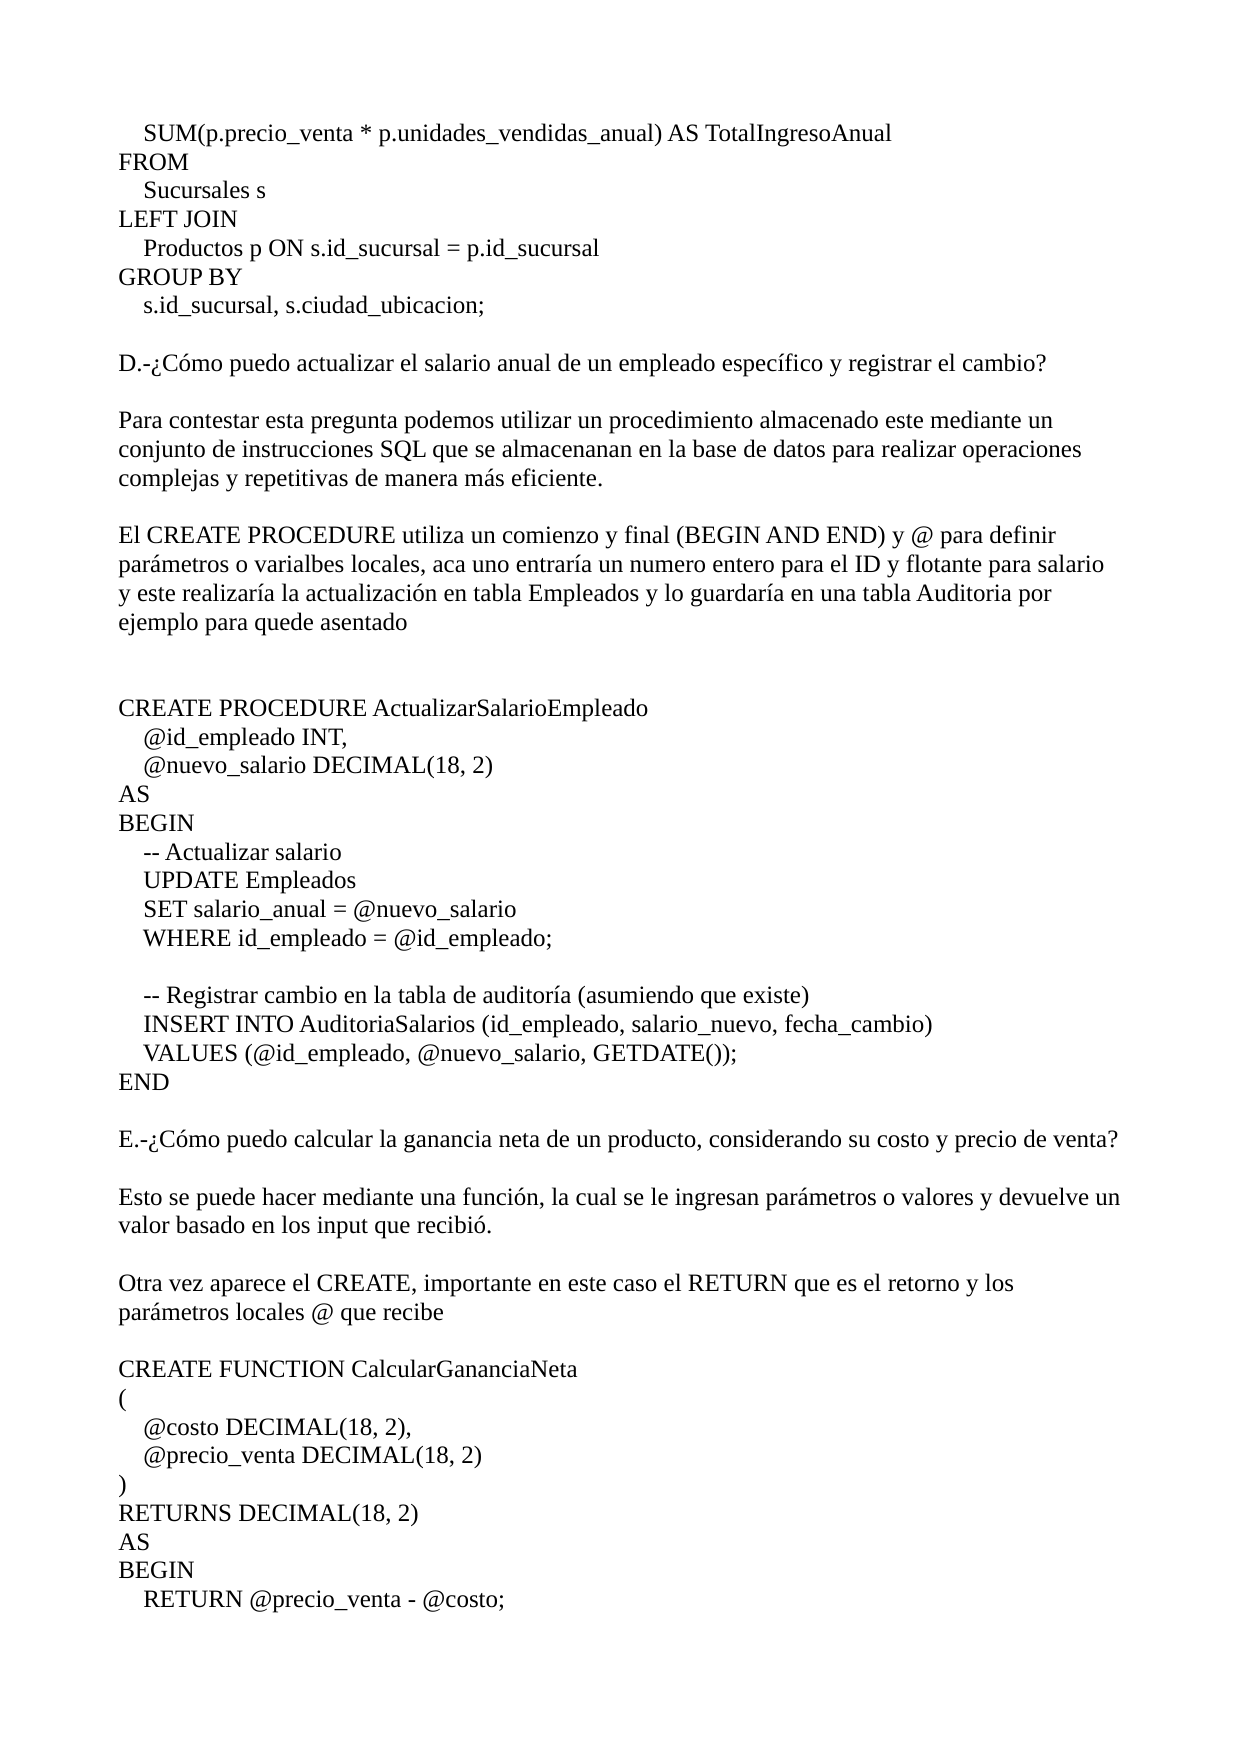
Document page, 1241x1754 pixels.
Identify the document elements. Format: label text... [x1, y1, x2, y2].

text E.-¿Cómo puedo calcular la ganancia neta de un producto, considerando su costo y precio de venta? [118, 1124, 1122, 1153]
text ) [118, 1469, 1122, 1498]
text BEGIN [118, 1556, 1122, 1584]
text Sucursales s [118, 176, 1122, 204]
text BEGIN [118, 808, 1122, 837]
text LEFT JOIN [118, 204, 1122, 233]
text RETURN @precio_venta - @costo; [118, 1584, 1122, 1613]
text SUM(p.precio_venta * p.unidades_vendidas_anual) AS TotalIngresoAnual [118, 118, 1122, 147]
text Para contestar esta pregunta podemos utilizar un procedimiento almacenado este mediante un conjunto de instrucciones SQL que se almacenanan en la base de datos para realizar operaciones complejas y repetitivas de manera más eficiente. [118, 406, 1122, 492]
text AS [118, 1527, 1122, 1556]
text AS [118, 779, 1122, 808]
text VALUES (@id_empleado, @nuevo_salario, GETDATE()); [118, 1038, 1122, 1067]
text Otra vez aparece el CREATE, importante en este caso el RETURN que es el retorno y los parámetros locales @ que recibe [118, 1268, 1122, 1326]
text -- Registrar cambio en la tabla de auditoría (asumiendo que existe) [118, 981, 1122, 1009]
text @id_empleado INT, [118, 722, 1122, 751]
text s.id_sucursal, s.ciudad_ubicacion; [118, 291, 1122, 319]
text D.-¿Cómo puedo actualizar el salario anual de un empleado específico y registrar el cambio? [118, 348, 1122, 377]
text END [118, 1067, 1122, 1096]
text -- Actualizar salario [118, 837, 1122, 866]
text @precio_venta DECIMAL(18, 2) [118, 1441, 1122, 1469]
text UPDATE Empleados [118, 866, 1122, 894]
text @costo DECIMAL(18, 2), [118, 1412, 1122, 1441]
text CREATE PROCEDURE ActualizarSalarioEmpleado [118, 693, 1122, 722]
text El CREATE PROCEDURE utiliza un comienzo y final (BEGIN AND END) y @ para definir parámetros o varialbes locales, aca uno entraría un numero entero para el ID y flotante para salario y este realizaría la actualización en tabla Empleados y lo guardaría en una tabla Auditoria por ejemplo para quede asentado [118, 521, 1122, 636]
text RETURNS DECIMAL(18, 2) [118, 1498, 1122, 1527]
text CREATE FUNCTION CalcularGananciaNeta [118, 1354, 1122, 1383]
text INSERT INTO AuditoriaSalarios (id_empleado, salario_nuevo, fecha_cambio) [118, 1009, 1122, 1038]
text Productos p ON s.id_sucursal = p.id_sucursal [118, 233, 1122, 262]
text @nuevo_salario DECIMAL(18, 2) [118, 751, 1122, 779]
text SET salario_anual = @nuevo_salario [118, 894, 1122, 923]
text GROUP BY [118, 262, 1122, 291]
text FROM [118, 147, 1122, 176]
text ( [118, 1383, 1122, 1412]
text Esto se puede hacer mediante una función, la cual se le ingresan parámetros o valores y devuelve un valor basado en los input que recibió. [118, 1182, 1122, 1239]
text WHERE id_empleado = @id_empleado; [118, 923, 1122, 952]
